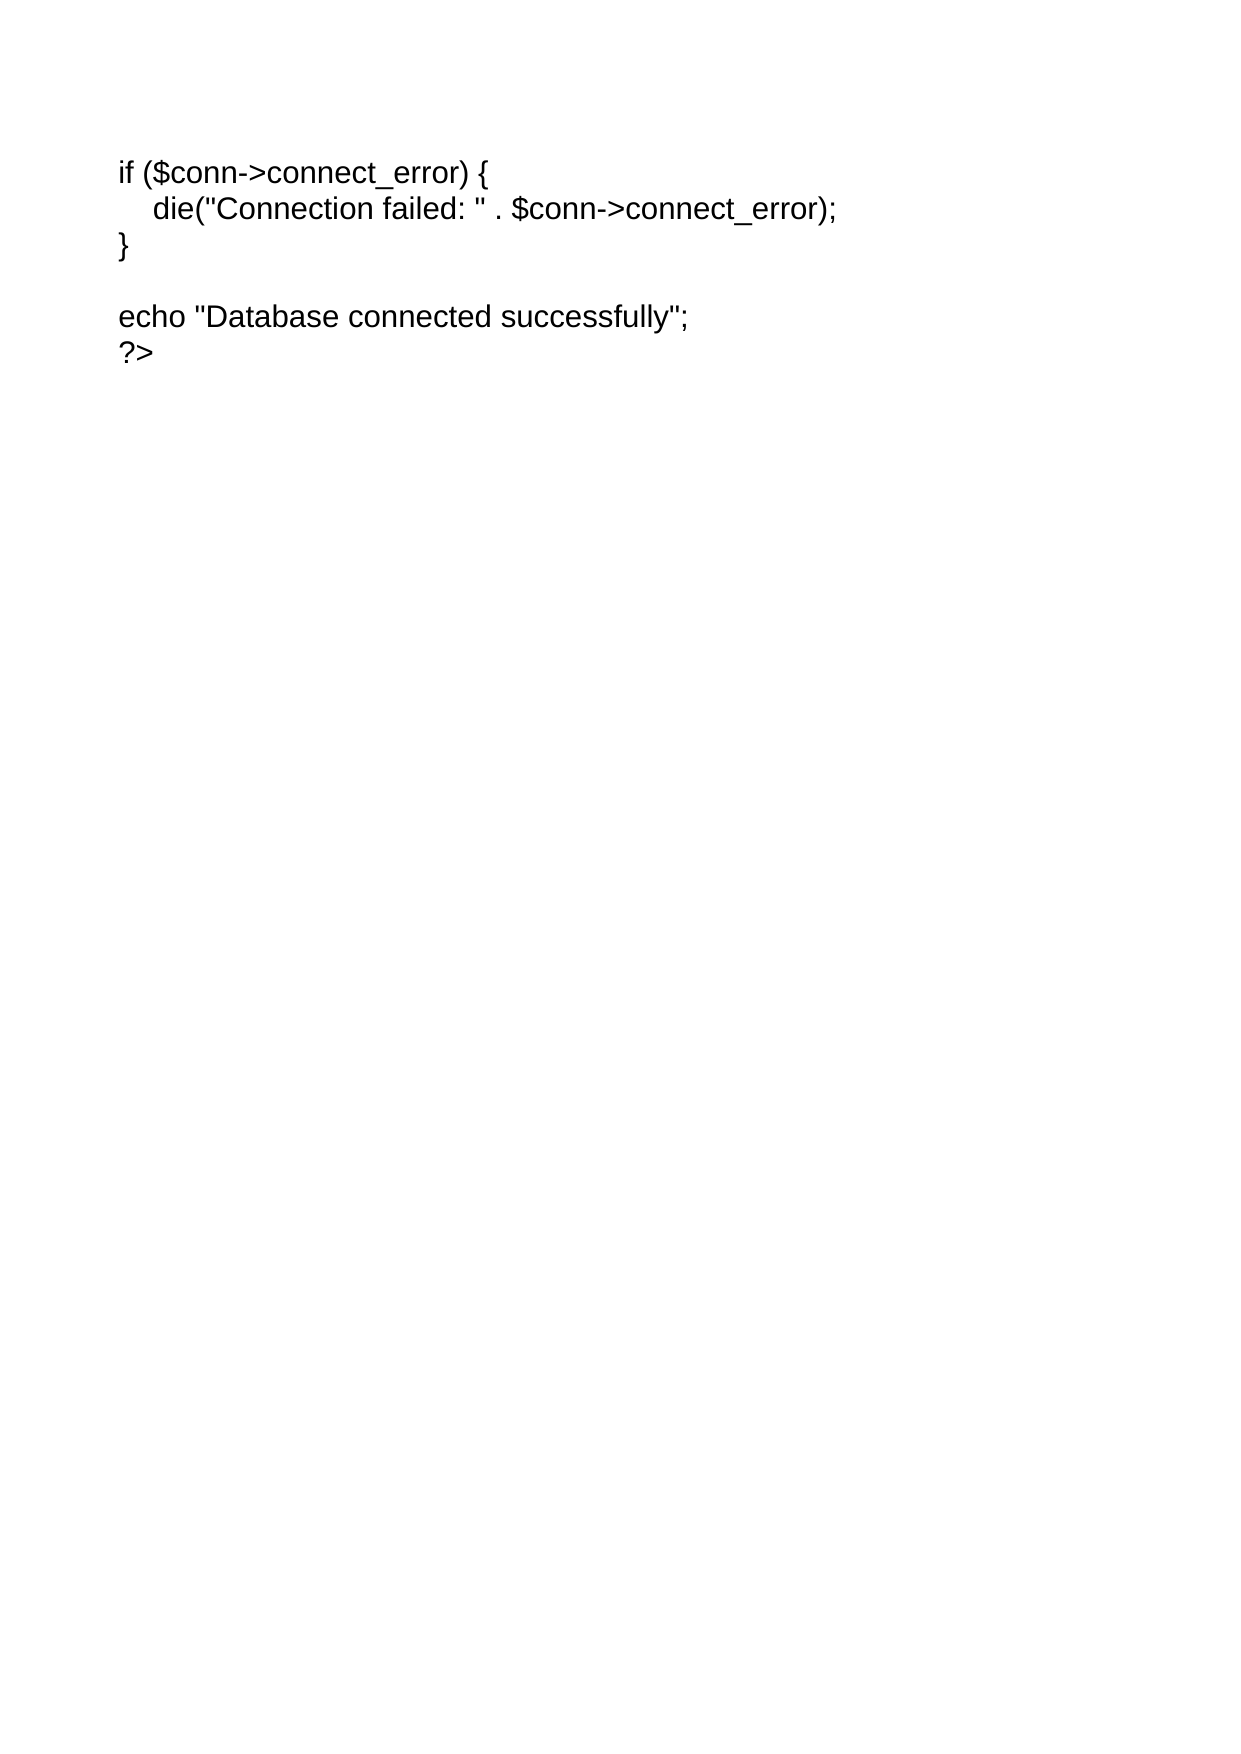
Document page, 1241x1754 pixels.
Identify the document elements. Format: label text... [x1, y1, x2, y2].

text die("Connection failed: " . $conn->connect_error); [118, 190, 1122, 226]
text echo "Database connected successfully"; [118, 298, 1122, 334]
text if ($conn->connect_error) { [118, 154, 1122, 190]
text ?> [118, 334, 1122, 370]
text } [118, 226, 1122, 262]
